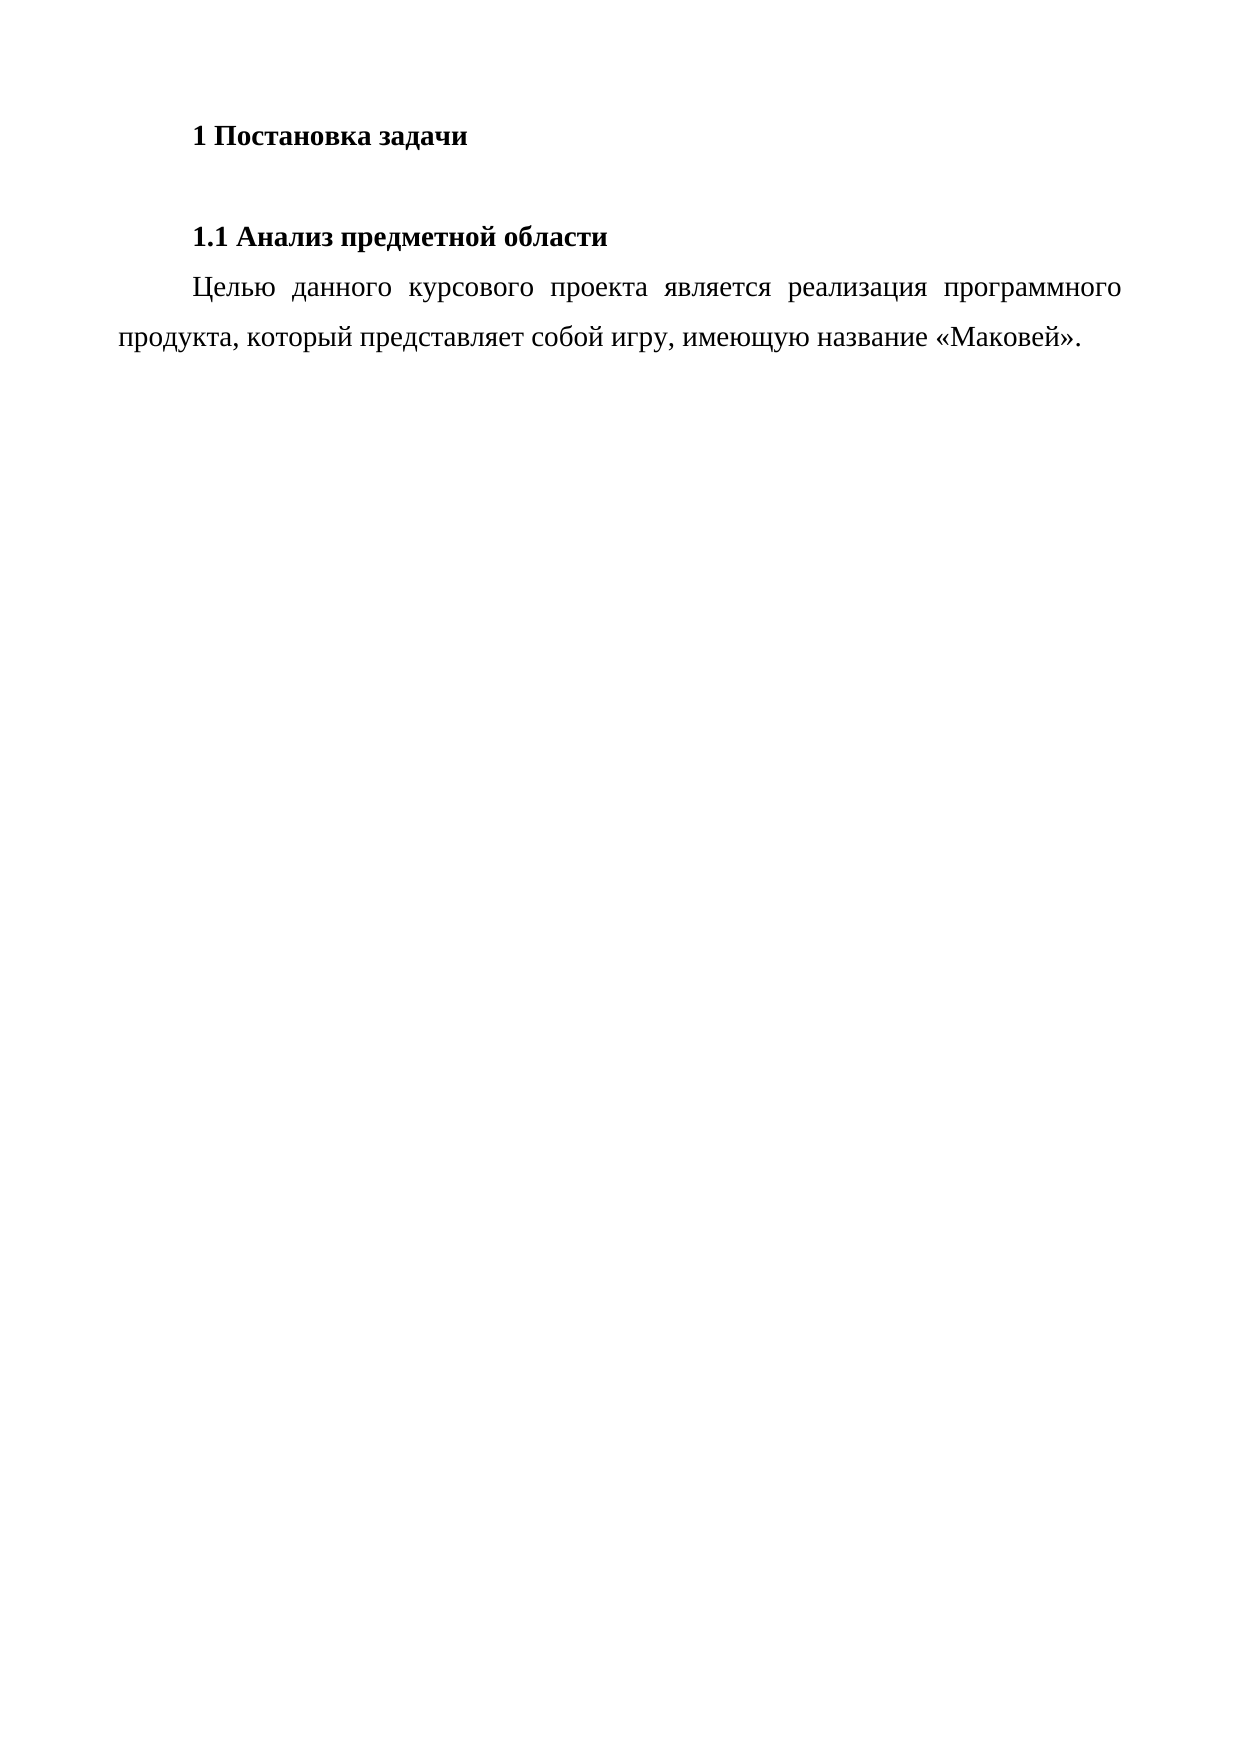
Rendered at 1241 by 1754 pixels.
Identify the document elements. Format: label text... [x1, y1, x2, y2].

text Целью данного курсового проекта является реализация программного продукта, который представляет собой игру, имеющую название «Маковей». [118, 269, 1122, 353]
text 1.1 Анализ предметной области [118, 219, 1122, 252]
text 1 Постановка задачи [118, 118, 1122, 152]
